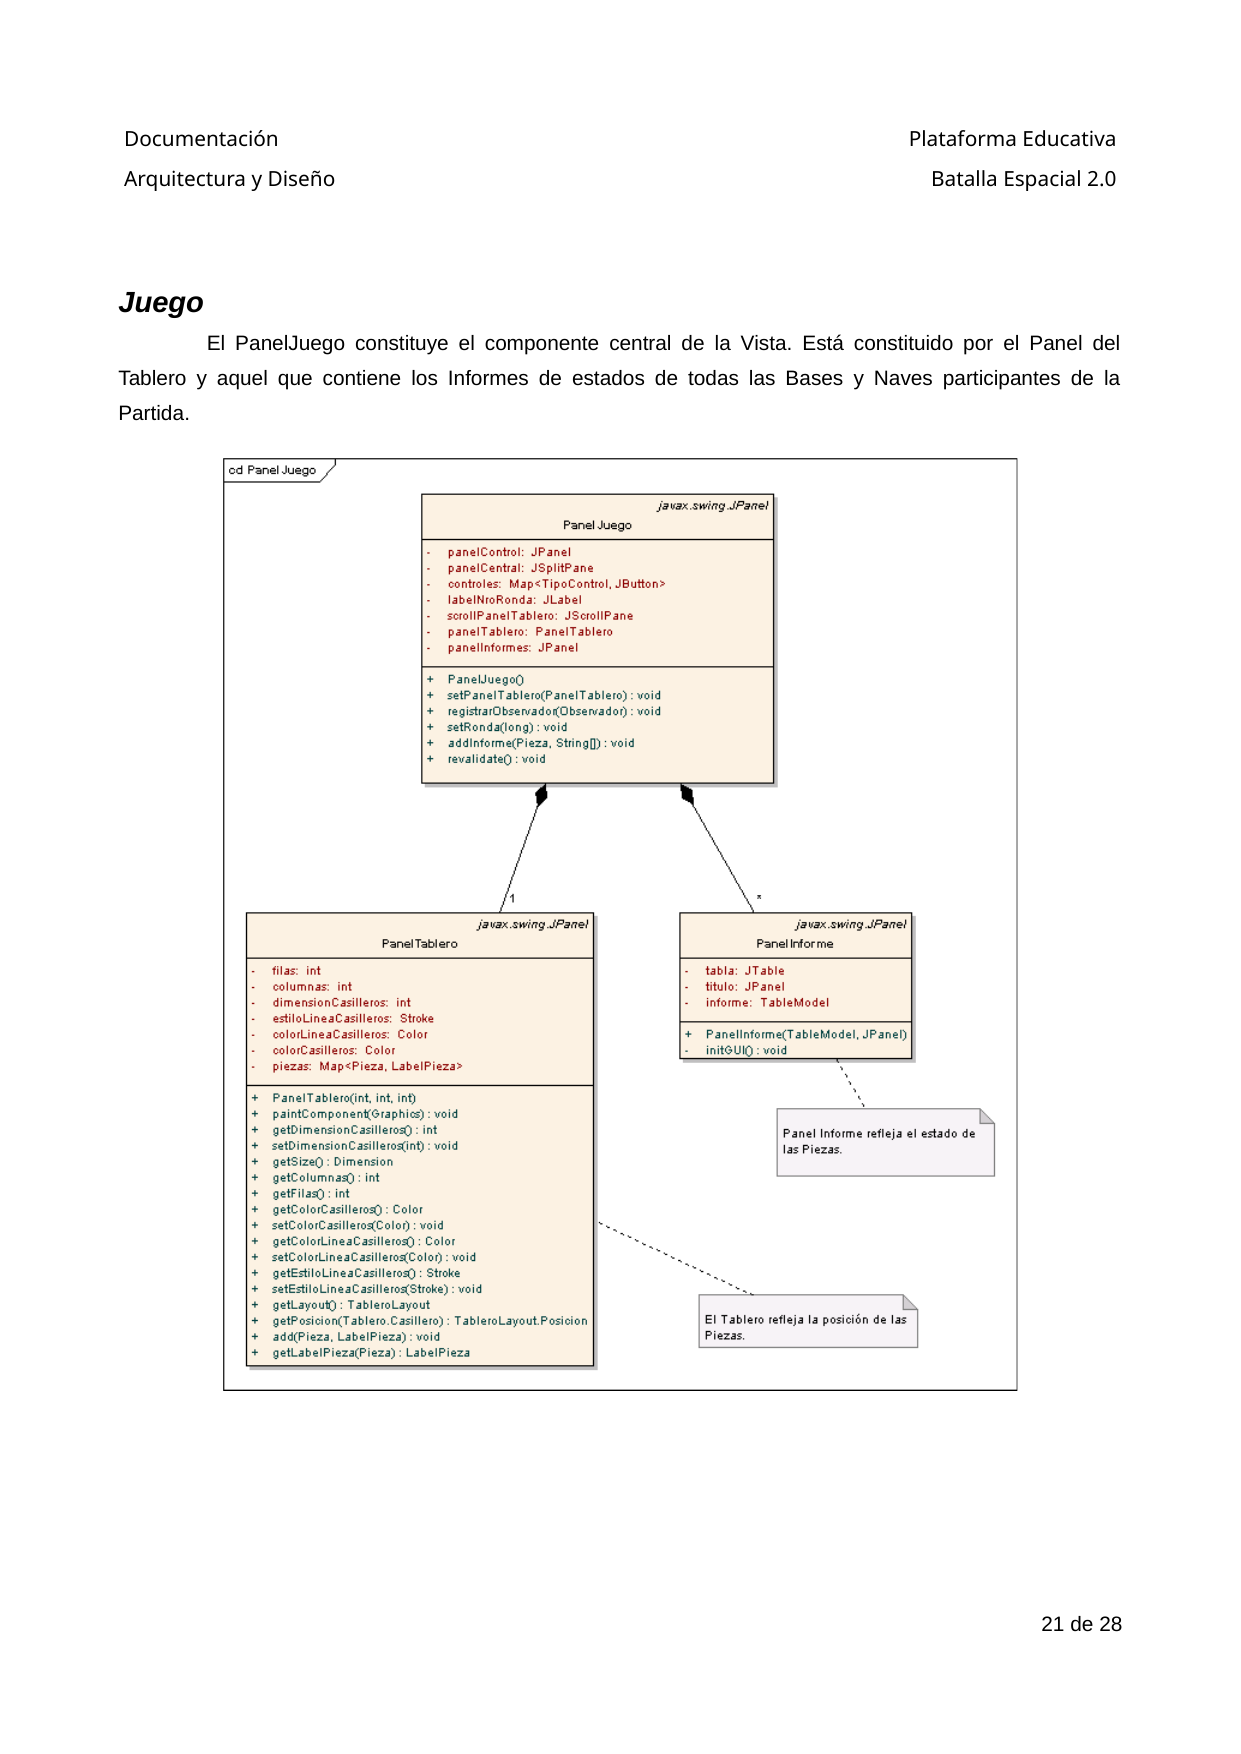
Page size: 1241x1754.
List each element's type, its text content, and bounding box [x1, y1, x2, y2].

picture [222, 457, 1018, 1391]
subtitle Juego [118, 286, 1122, 319]
text El PanelJuego constituye el componente central de la Vista. Está constituido por el Panel del Tablero y aquel que contiene los Informes de estados de todas las Bases y Naves participantes de la Partida. [118, 332, 1122, 424]
